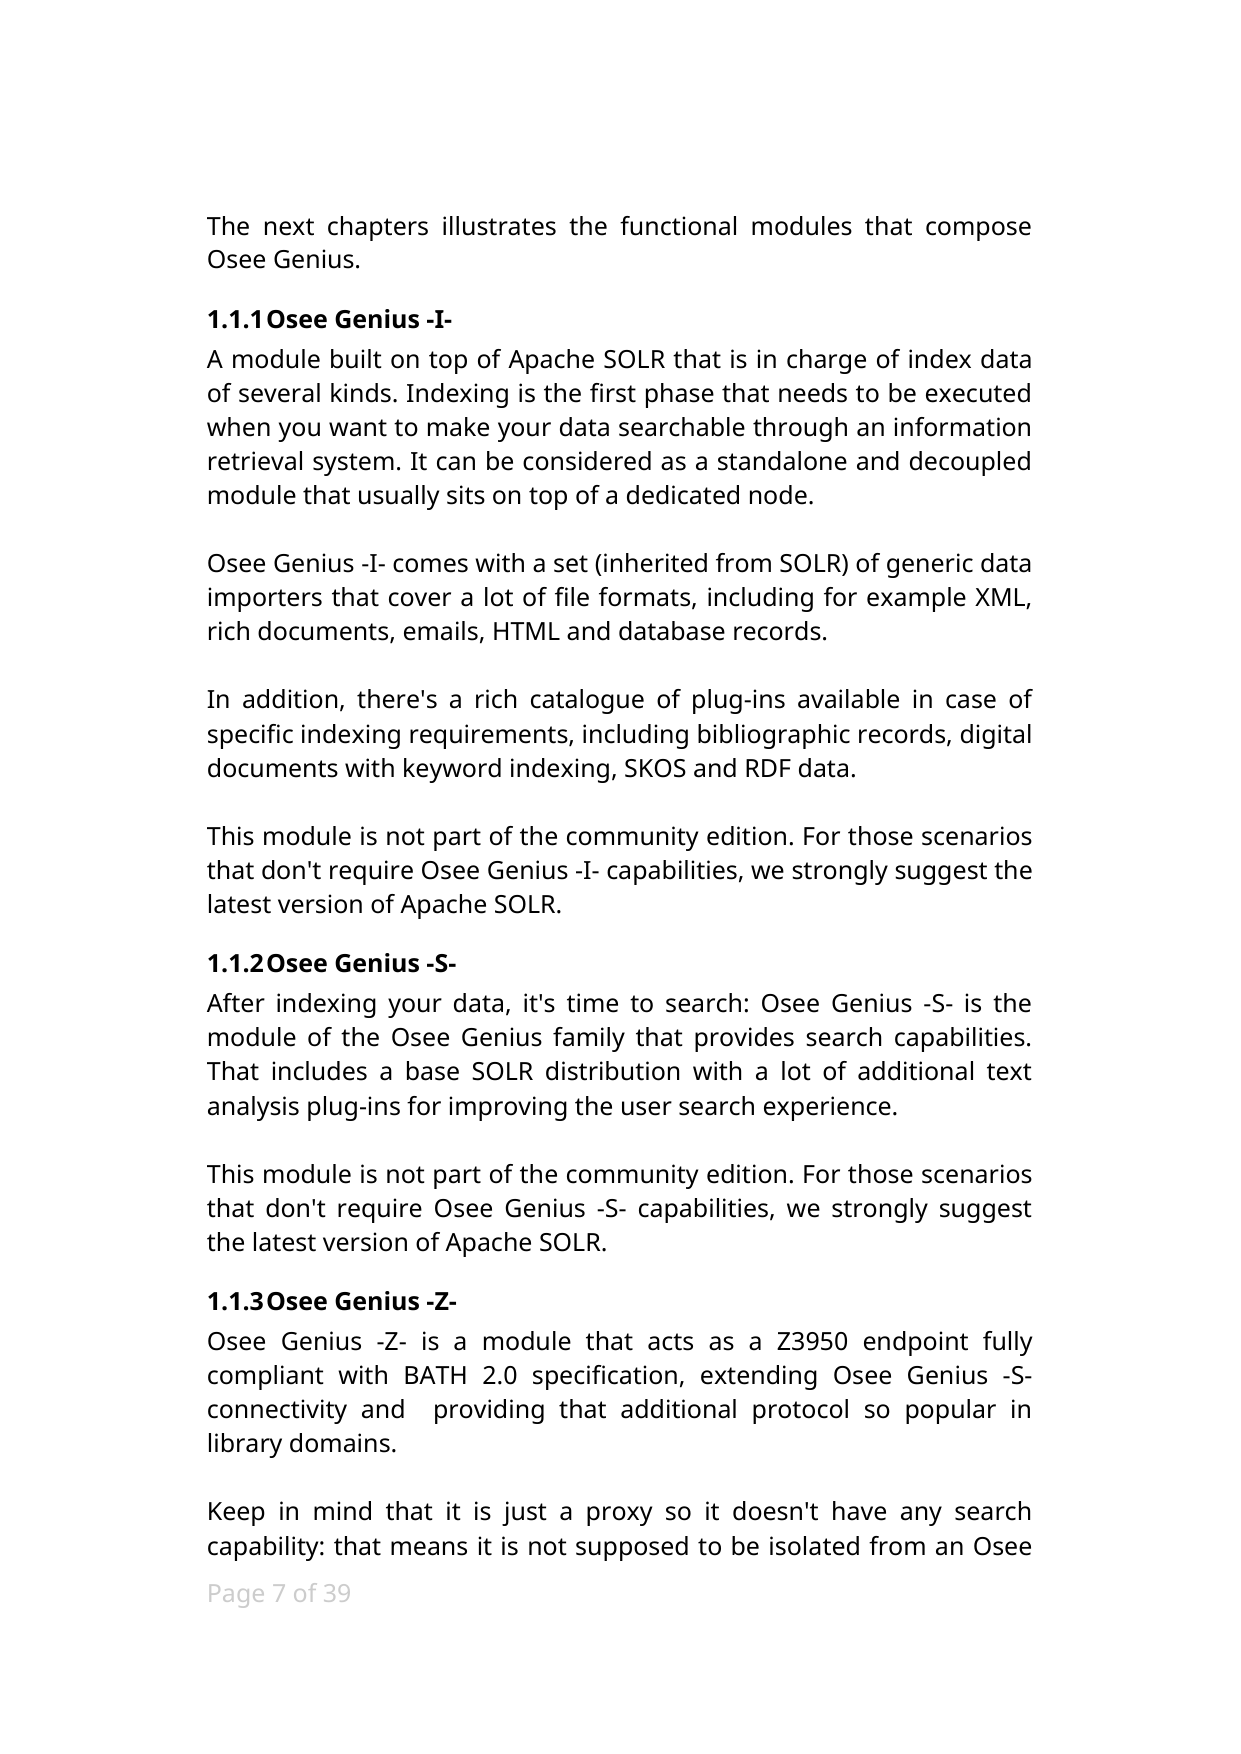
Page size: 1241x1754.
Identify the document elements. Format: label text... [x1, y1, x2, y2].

subtitle Osee Genius -S- [207, 946, 1033, 980]
text After indexing your data, it's time to search: Osee Genius -S- is the module of the Osee Genius family that provides search capabilities. That includes a base SOLR distribution with a lot of additional text analysis plug-ins for improving the user search experience. [207, 986, 1033, 1122]
text A module built on top of Apache SOLR that is in charge of index data of several kinds. Indexing is the first phase that needs to be executed when you want to make your data searchable through an information retrieval system. It can be considered as a standalone and decoupled module that usually sits on top of a dedicated node. [207, 342, 1033, 512]
subtitle Osee Genius -I- [207, 301, 1033, 335]
subtitle Osee Genius -Z- [207, 1283, 1033, 1317]
text Osee Genius -Z- is a module that acts as a Z3950 endpoint fully compliant with BATH 2.0 specification, extending Osee Genius -S- connectivity and providing that additional protocol so popular in library domains. [207, 1324, 1033, 1460]
text In addition, there's a rich catalogue of plug-ins available in case of specific indexing requirements, including bibliographic records, digital documents with keyword indexing, SKOS and RDF data. [207, 682, 1033, 784]
text The next chapters illustrates the functional modules that compose Osee Genius. [207, 208, 1033, 276]
text This module is not part of the community edition. For those scenarios that don't require Osee Genius -I- capabilities, we strongly suggest the latest version of Apache SOLR. [207, 818, 1033, 921]
text This module is not part of the community edition. For those scenarios that don't require Osee Genius -S- capabilities, we strongly suggest the latest version of Apache SOLR. [207, 1156, 1033, 1258]
text Keep in mind that it is just a proxy so it doesn't have any search capability: that means it is not supposed to be isolated from an Osee [207, 1494, 1033, 1562]
text Osee Genius -I- comes with a set (inherited from SOLR) of generic data importers that cover a lot of file formats, including for example XML, rich documents, emails, HTML and database records. [207, 546, 1033, 648]
